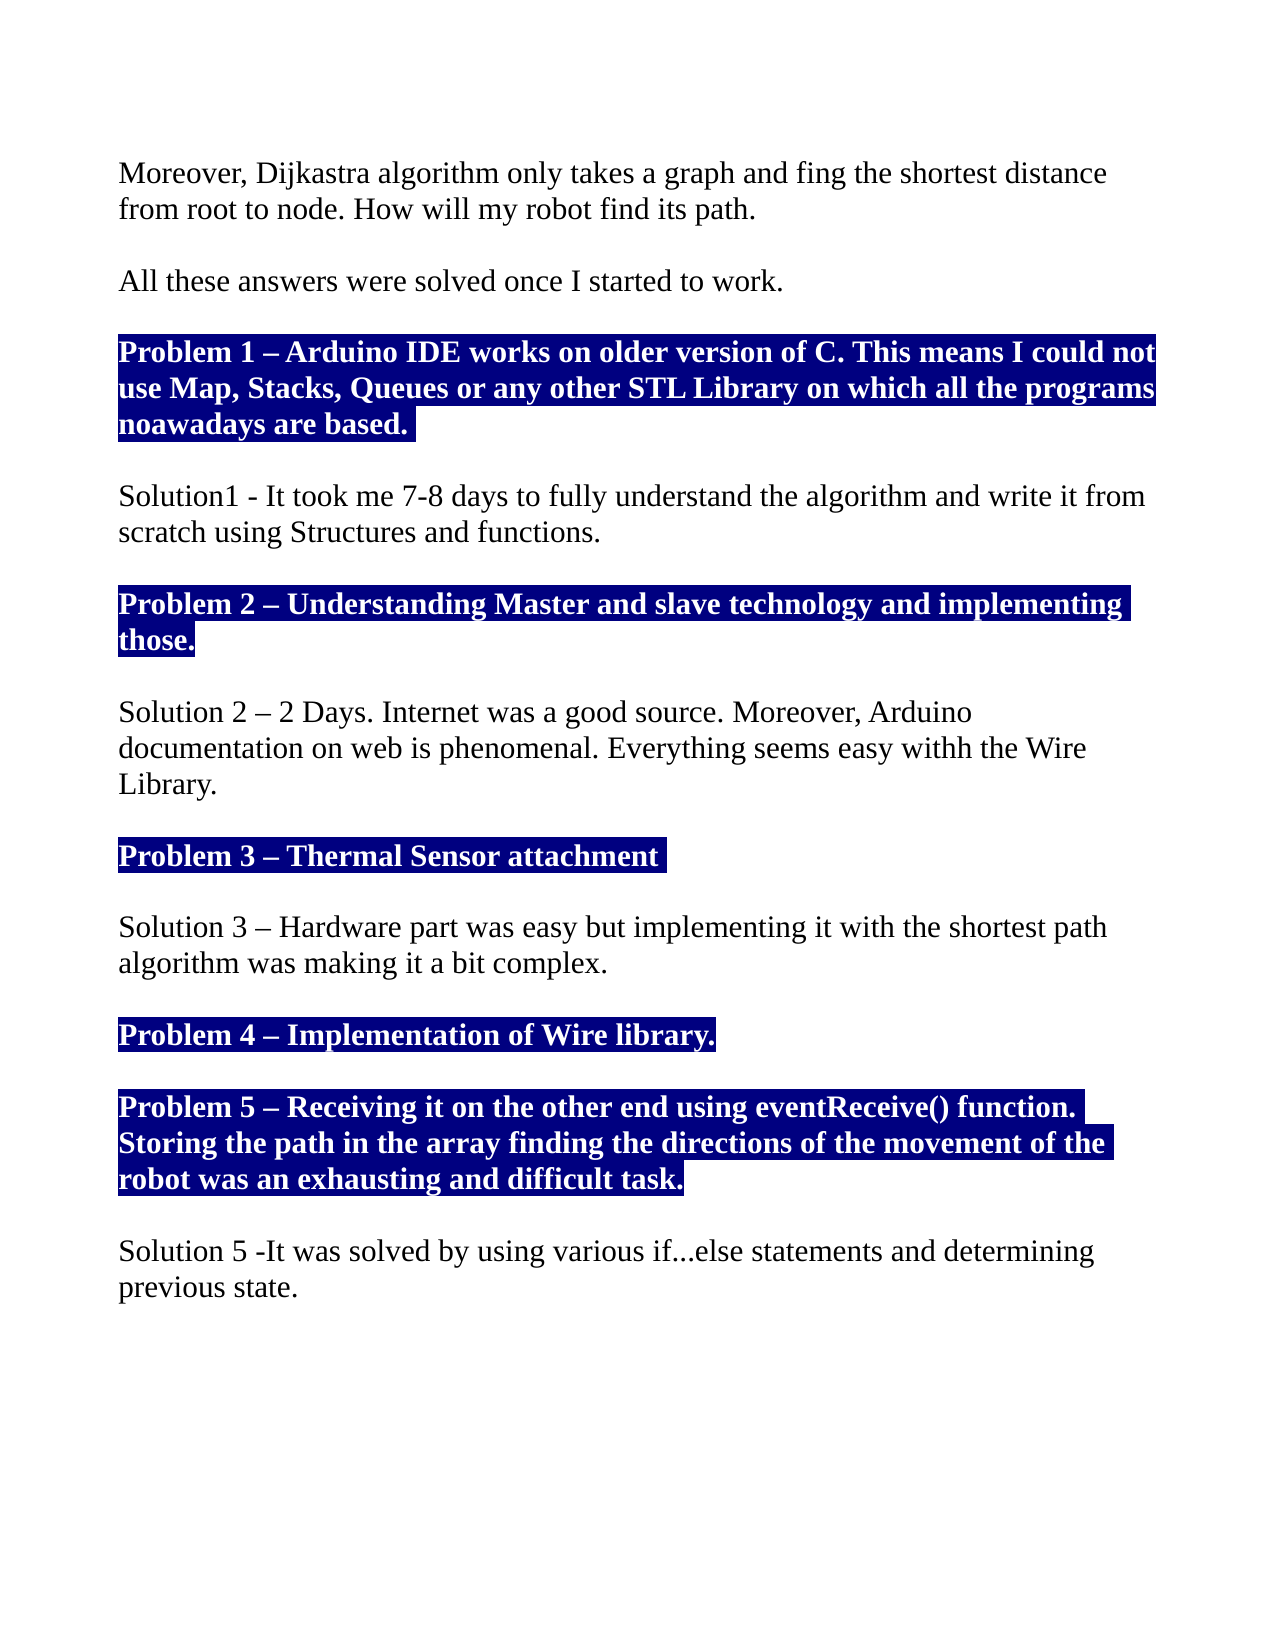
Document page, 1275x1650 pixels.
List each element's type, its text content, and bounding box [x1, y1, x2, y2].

text Problem 4 – Implementation of Wire library. [118, 1017, 1157, 1052]
text Moreover, Dijkastra algorithm only takes a graph and fing the shortest distance from root to node. How will my robot find its path. [118, 118, 1157, 226]
text Problem 2 – Understanding Master and slave technology and implementing those. [118, 585, 1157, 657]
text Problem 3 – Thermal Sensor attachment [118, 837, 1157, 873]
text Solution 3 – Hardware part was easy but implementing it with the shortest path algorithm was making it a bit complex. [118, 909, 1157, 981]
text All these answers were solved once I started to work. Problem 1 – Arduino IDE works on older version of C. This means I could not use Map, Stacks, Queues or any other STL Library on which all the programs noawadays are based. [118, 262, 1157, 477]
text Solution 2 – 2 Days. Internet was a good source. Moreover, Arduino documentation on web is phenomenal. Everything seems easy withh the Wire Library. [118, 693, 1157, 801]
text Solution1 - It took me 7-8 days to fully understand the algorithm and write it from scratch using Structures and functions. [118, 477, 1157, 549]
text Problem 5 – Receiving it on the other end using eventReceive() function. Storing the path in the array finding the directions of the movement of the robot was an exhausting and difficult task. [118, 1088, 1157, 1196]
text Solution 5 -It was solved by using various if...else statements and determining previous state. [118, 1232, 1157, 1304]
